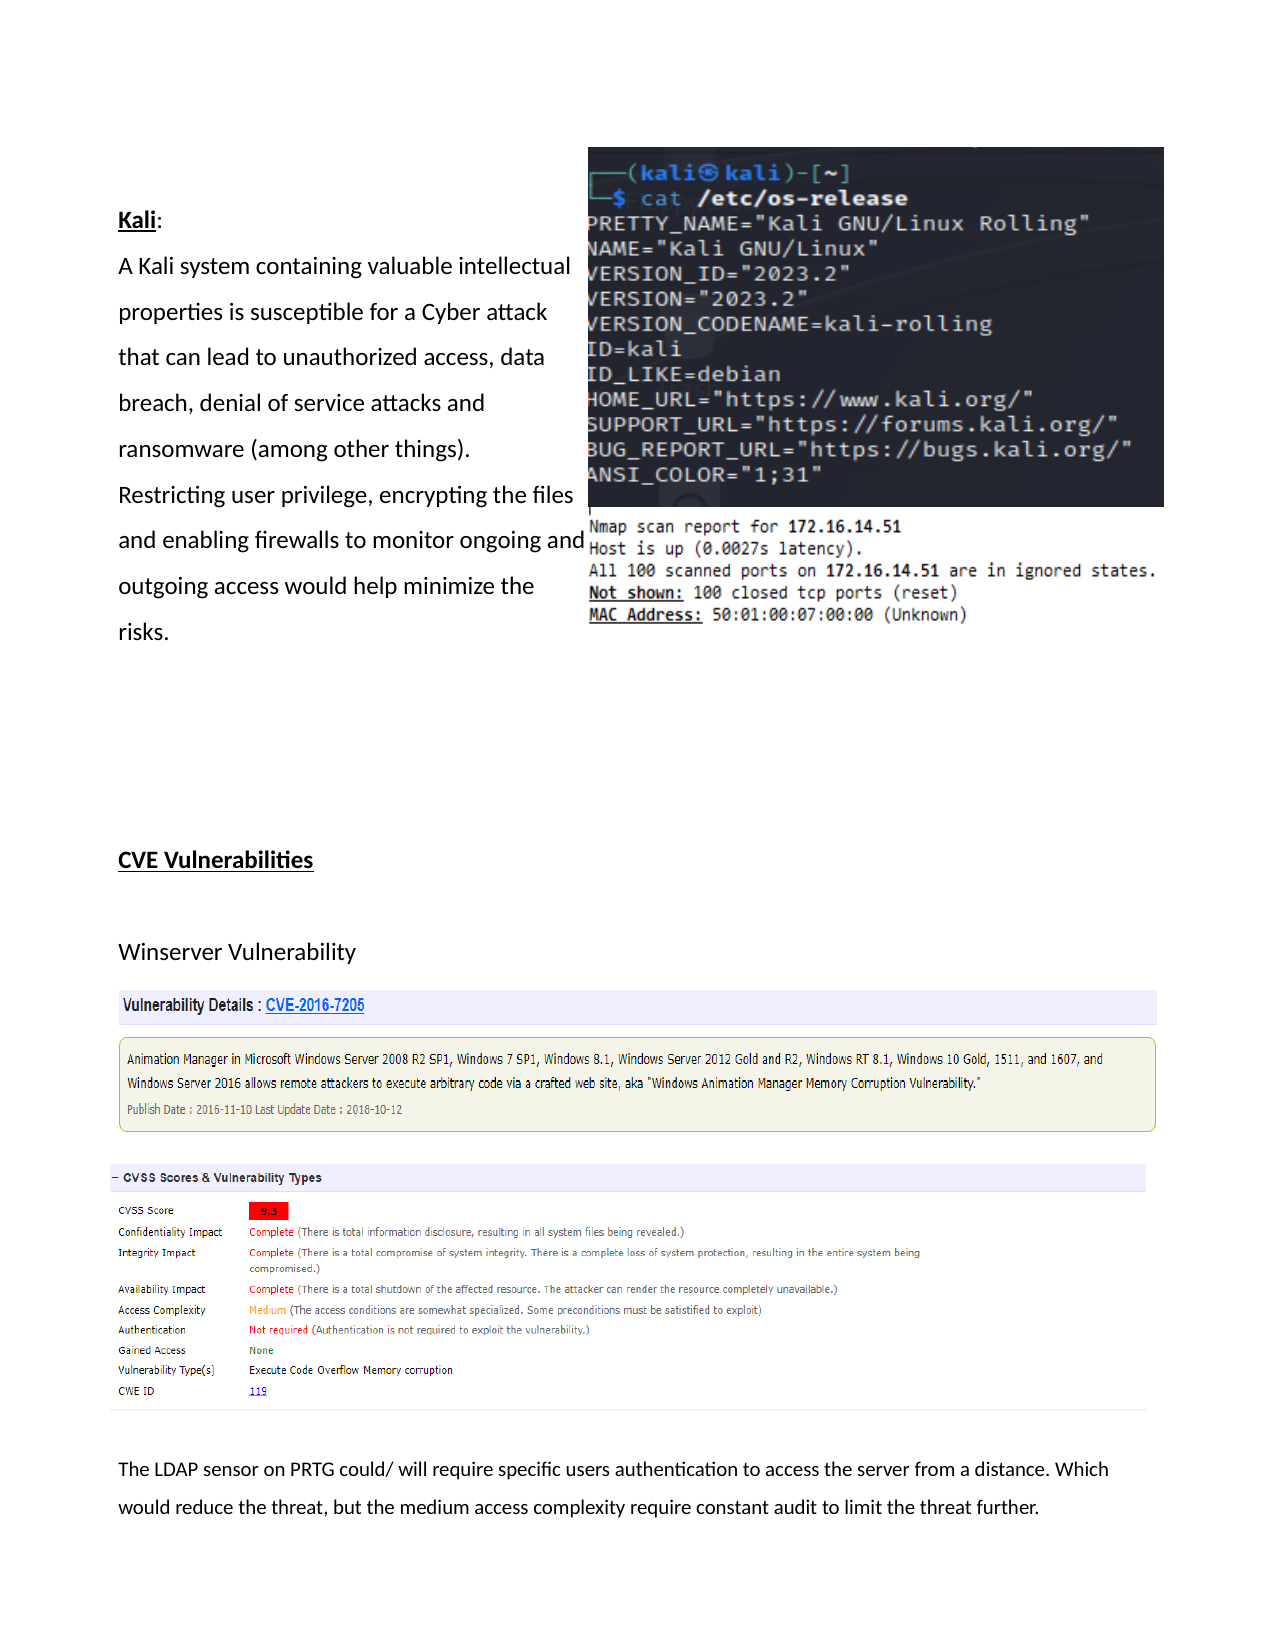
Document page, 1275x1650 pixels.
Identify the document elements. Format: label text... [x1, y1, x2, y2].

picture [118, 990, 1157, 1135]
text Kali: [118, 204, 588, 235]
text A Kali system containing valuable intellectual properties is susceptible for a Cyber attack that can lead to unauthorized access, data breach, denial of service attacks and ransomware (among other things). Restricting user privilege, encrypting the files and enabling firewalls to monitor ongoing and outgoing access would help minimize the risks. [118, 250, 1157, 646]
text CVE Vulnerabilities [118, 844, 1157, 875]
text The LDAP sensor on PRTG could/ will require specific users authentication to access the server from a distance. Which would reduce the threat, but the medium access complexity require constant audit to limit the threat further. [118, 1456, 1157, 1520]
text Winserver Vulnerability [118, 936, 1157, 967]
picture [110, 1162, 1149, 1411]
picture [588, 147, 1174, 635]
